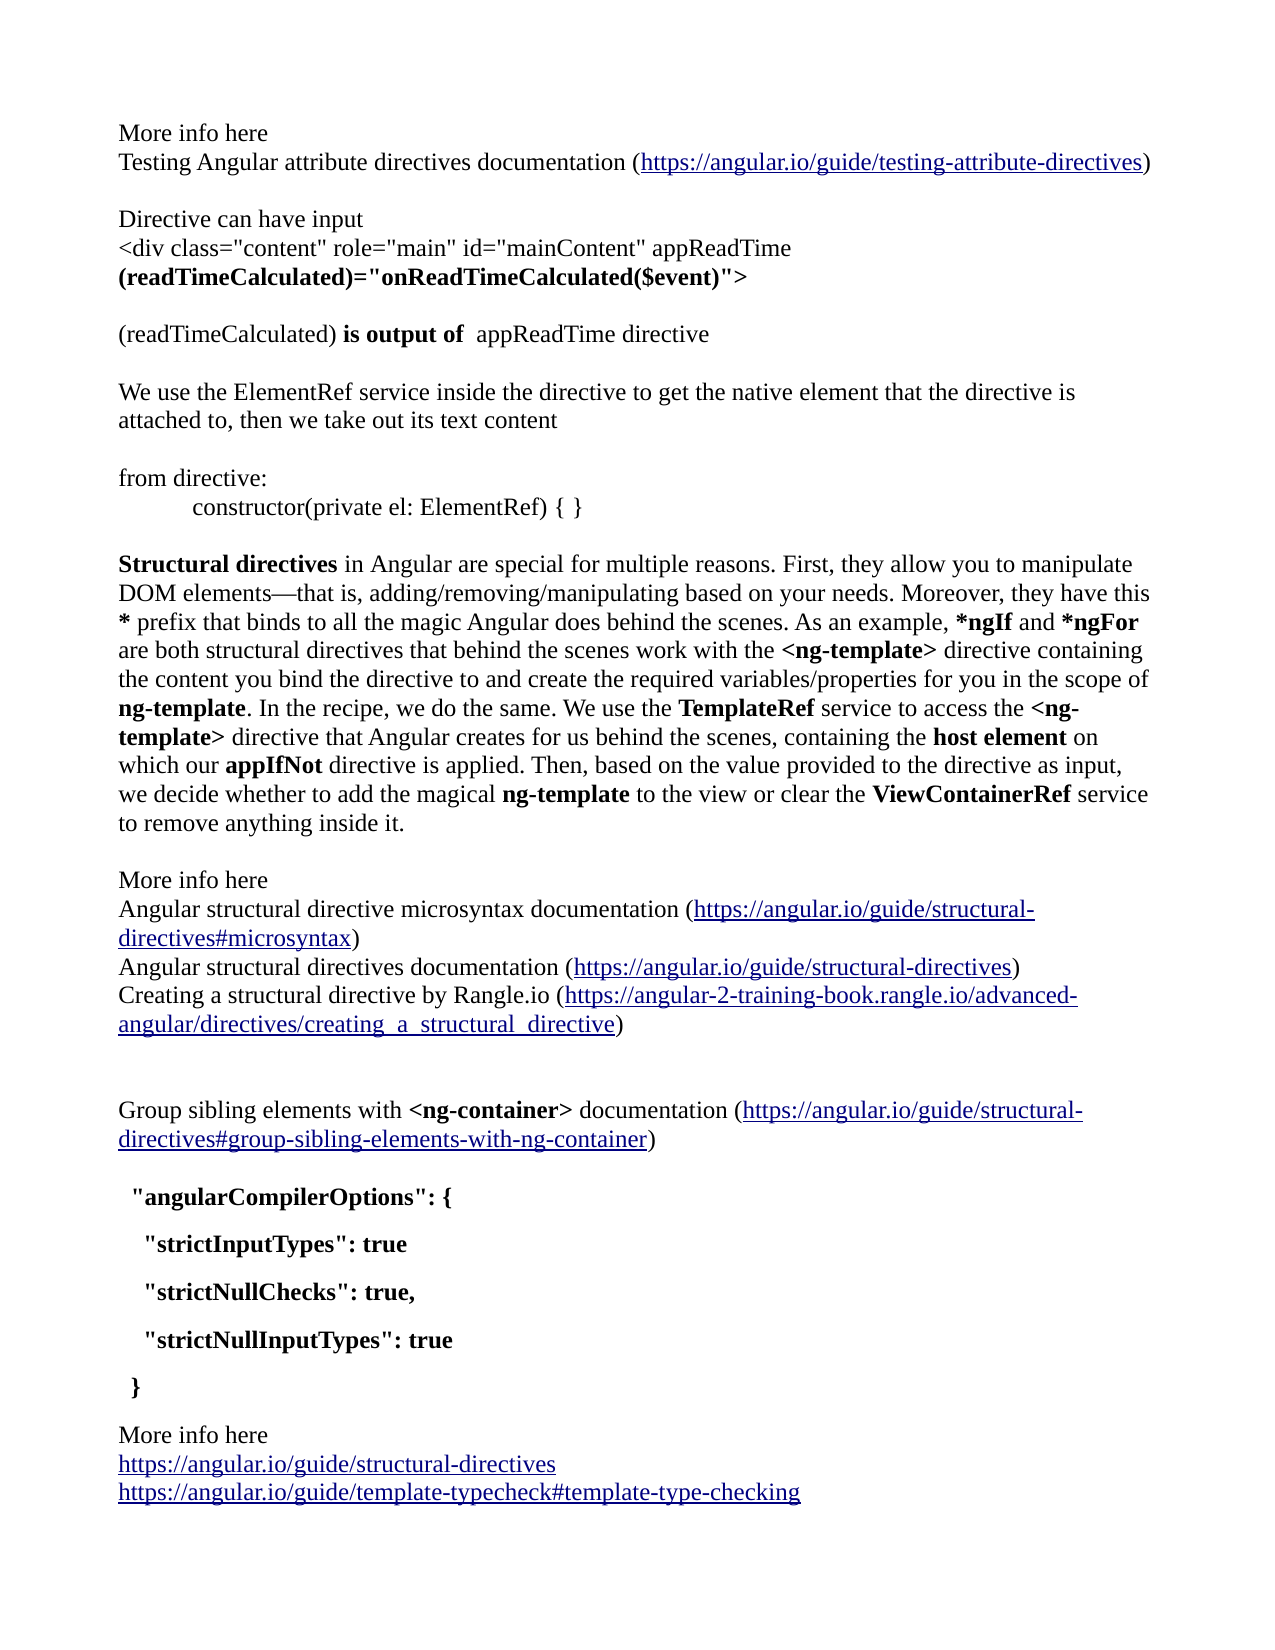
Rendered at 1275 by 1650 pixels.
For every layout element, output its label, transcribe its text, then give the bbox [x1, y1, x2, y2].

text Creating a structural directive by Rangle.io (https://angular-2-training-book.rangle.io/advanced-angular/directives/creating_a_structural_directive) [118, 981, 1157, 1038]
text } [118, 1372, 1157, 1401]
text from directive: constructor(private el: ElementRef) { } [118, 463, 1157, 521]
text "angularCompilerOptions": { [118, 1182, 1157, 1211]
text Structural directives in Angular are special for multiple reasons. First, they allow you to manipulate DOM elements—that is, adding/removing/manipulating based on your needs. Moreover, they have this * prefix that binds to all the magic Angular does behind the scenes. As an example, *ngIf and *ngFor are both structural directives that behind the scenes work with the <ng-template> directive containing the content you bind the directive to and create the required variables/properties for you in the scope of ng-template. In the recipe, we do the same. We use the TemplateRef service to access the <ng-template> directive that Angular creates for us behind the scenes, containing the host element on which our appIfNot directive is applied. Then, based on the value provided to the directive as input, we decide whether to add the magical ng-template to the view or clear the ViewContainerRef service to remove anything inside it. [118, 549, 1157, 837]
text <div class="content" role="main" id="mainContent" appReadTime (readTimeCalculated)="onReadTimeCalculated($event)"> [118, 233, 1157, 291]
text We use the ElementRef service inside the directive to get the native element that the directive is attached to, then we take out its text content [118, 377, 1157, 434]
text "strictNullChecks": true, [118, 1277, 1157, 1306]
text Angular structural directive microsyntax documentation (https://angular.io/guide/structural-directives#microsyntax) [118, 894, 1157, 952]
text "strictInputTypes": true [118, 1229, 1157, 1258]
text More info here Testing Angular attribute directives documentation (https://angular.io/guide/testing-attribute-directives) [118, 118, 1157, 176]
text More info here [118, 866, 1157, 894]
text Directive can have input [118, 204, 1157, 233]
text (readTimeCalculated) is output of appReadTime directive [118, 319, 1157, 348]
text Angular structural directives documentation (https://angular.io/guide/structural-directives) [118, 952, 1157, 981]
text Group sibling elements with <ng-container> documentation (https://angular.io/guide/structural-directives#group-sibling-elements-with-ng-container) [118, 1096, 1157, 1153]
text More info here https://angular.io/guide/structural-directives https://angular.io/guide/template-typecheck#template-type-checking [118, 1420, 1157, 1506]
text "strictNullInputTypes": true [118, 1325, 1157, 1353]
